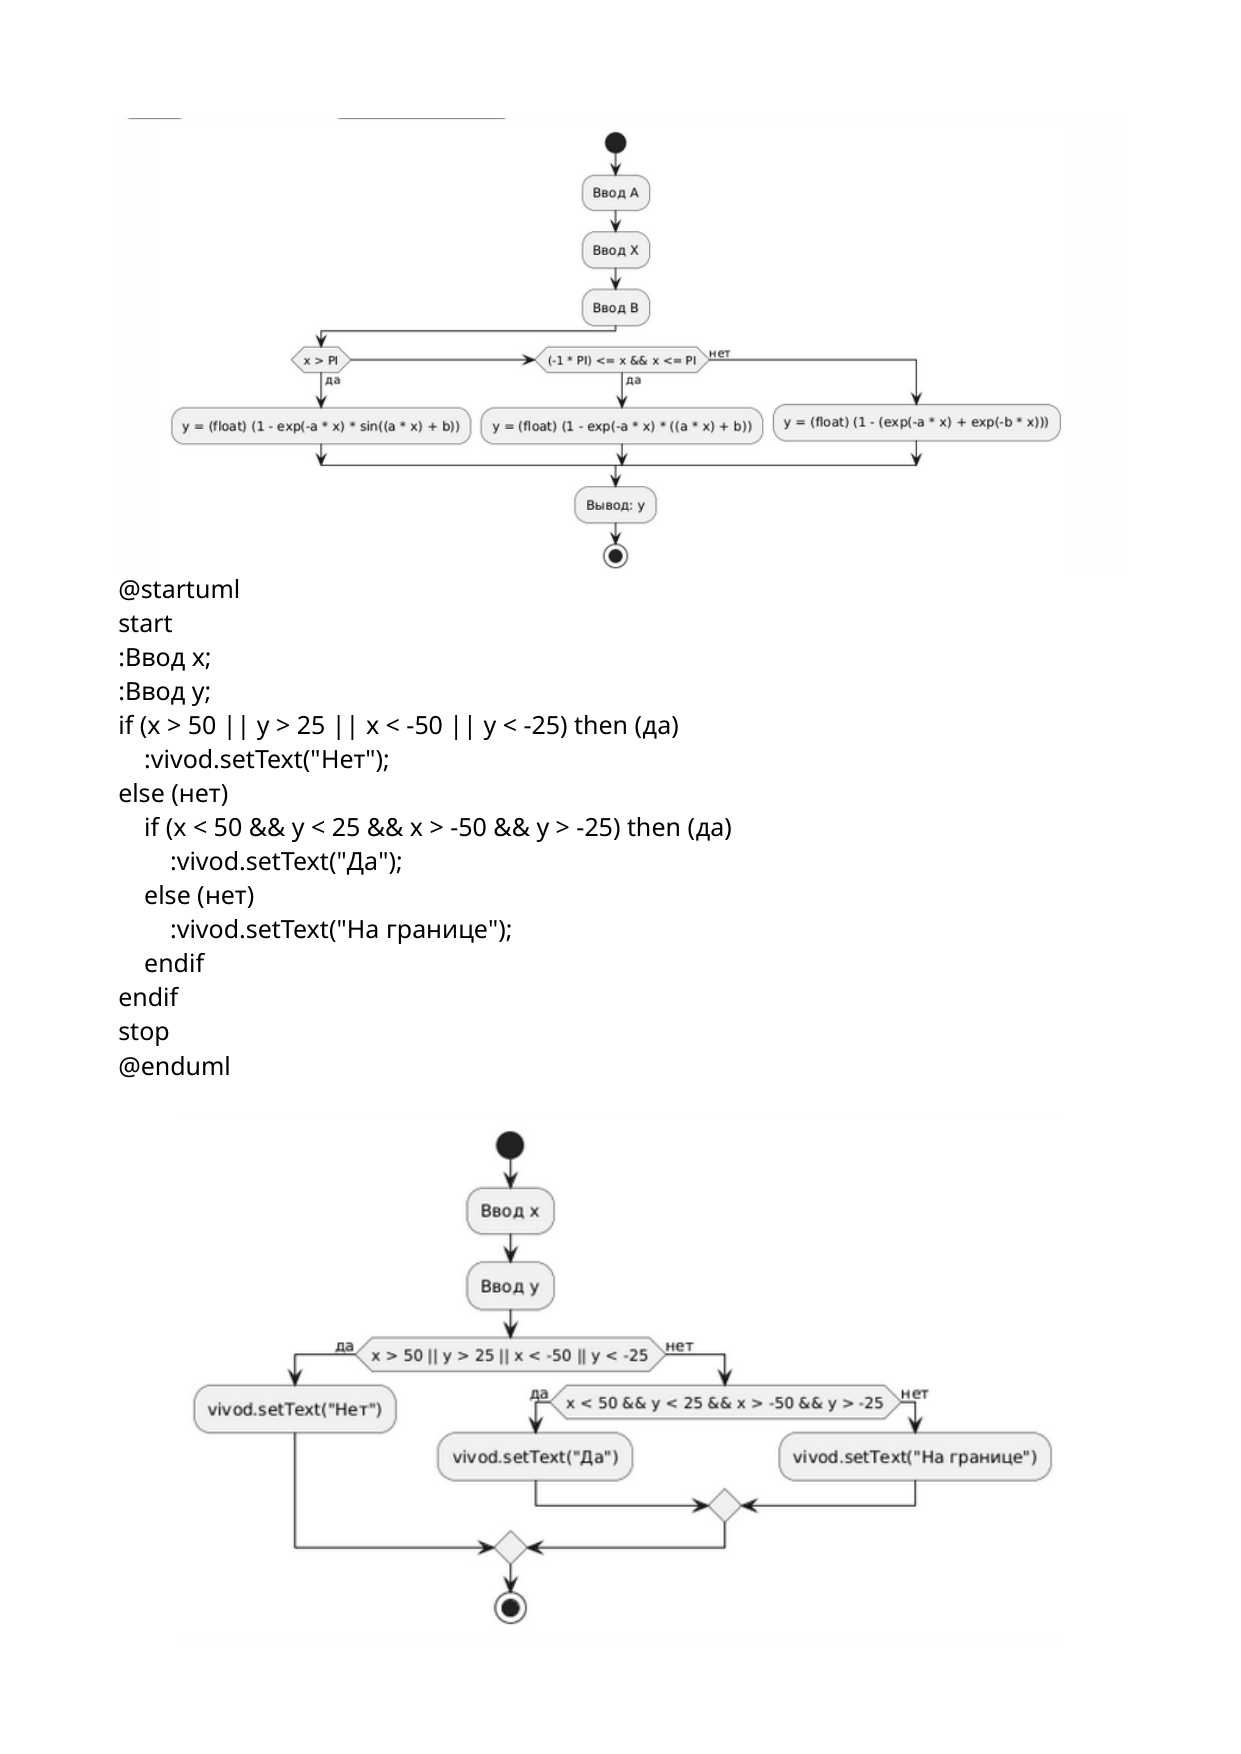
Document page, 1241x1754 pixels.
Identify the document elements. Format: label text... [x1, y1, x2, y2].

text if (x > 50 || y > 25 || x < -50 || y < -25) then (да) [118, 707, 1122, 742]
text :vivod.setText("Нет"); [118, 742, 1122, 776]
text if (x < 50 && y < 25 && x > -50 && y > -25) then (да) [118, 810, 1122, 844]
text :Ввод x; [118, 639, 1122, 673]
text :vivod.setText("На границе"); [118, 912, 1122, 946]
text @startuml [118, 572, 1122, 605]
text @enduml [118, 1048, 1122, 1082]
text start [118, 605, 1122, 639]
text else (нет) [118, 878, 1122, 912]
text endif [118, 946, 1122, 980]
text :vivod.setText("Да"); [118, 844, 1122, 878]
text endif [118, 980, 1122, 1014]
text :Ввод y; [118, 673, 1122, 707]
text else (нет) [118, 776, 1122, 810]
text stop [118, 1014, 1122, 1048]
